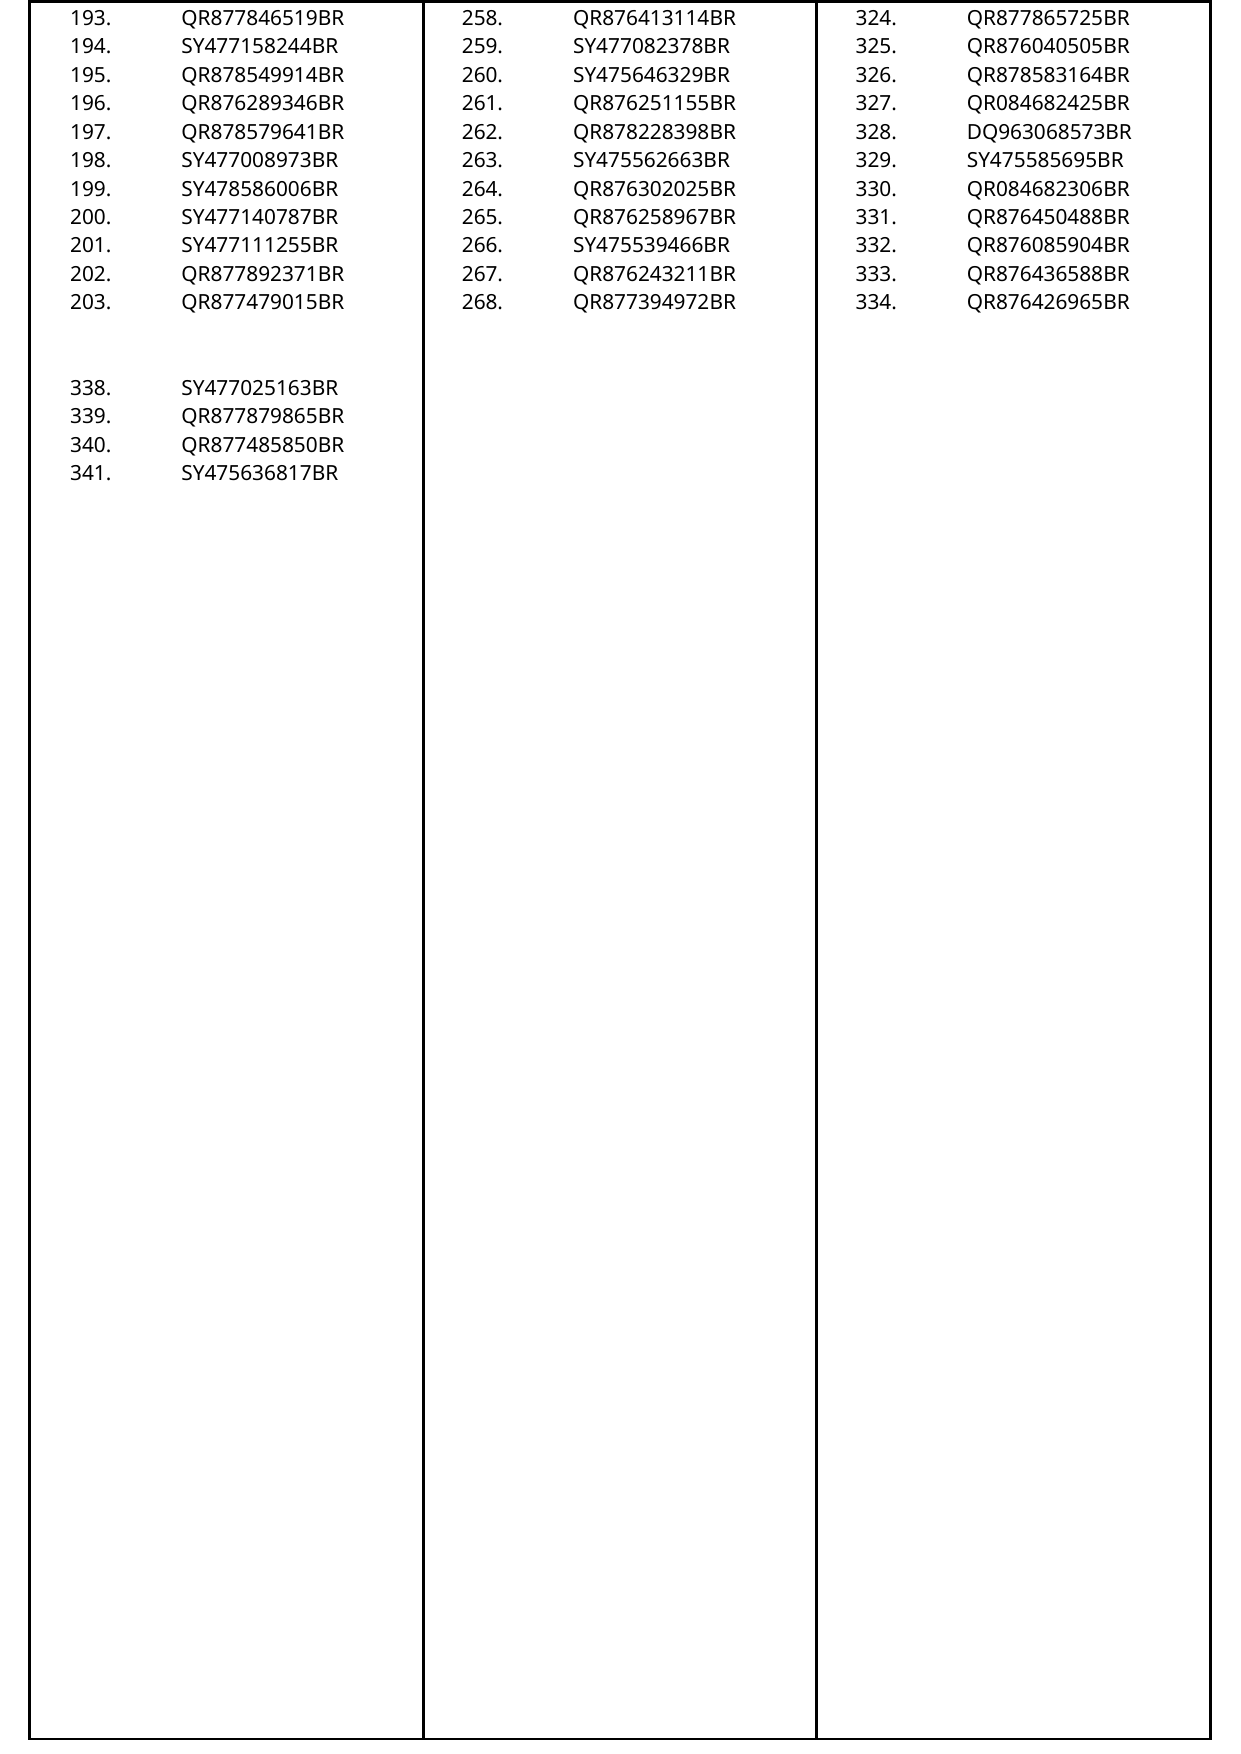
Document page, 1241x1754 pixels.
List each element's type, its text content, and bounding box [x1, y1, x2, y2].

table_cell SY477118072BR QR877453494BR QR876398933BR QR877863256BR QR876409446BR QR876463098BR QR877420672BR SY475587458BR QR876485116BR QR877420160BR SY477029704BR SY475635975BR SY477088954BR QR877427786BR QR876433842BR QR876415897BR SY475594842BR QR876426223BR QR877886950BR SY475565979BR QR877872902BR QR876448881BR QR876429600BR QR876386983BR QR877387013BR SY475586188BR QR876079988BR SY475595499BR SY475585770BR QR875668325BR SY475556861BR SY475572515BR SY475571016BR QR876095186BR QR875670690BR SY477134035BR QR876218614BR SY477135022BR QR876010968BR QR876050600BR QR877867111BR SY475554636BR QR876093389BR SY475673412BR SY475652664BR SY475584730BR QR875689943BR QR875682622BR QR875678755BR SY475574233BR SY475543704BR SY475652182BR SY475648506BR SY477102421BR SY477120093BR SY477178941BR QR877879273BR SY477170381BR SY477145078BR QR877850972BR QR878211565BR SY475628268BR QR876272796BR SY477157941BR QR878213040BR QR878233781BR QR876268615BR QR875666633BR SY477185885BR SY477099444BR QR876390965BR QR876393352BR SY475523364BR SY477135455BR SY475559094BR SY475549392BR SY475641539BR SY477190355BR SY477008029BR QR876453436BR QR877902290BR QR876461477BR SY477191801BR SY477180392BR QR878190905BR SY477162500BR SY478587063BR QR876278079BR SY477034094BR QR876303900BR SY478590495BR SY478574025BR SY477026402BR QR876023082BR QR876473965BR SY477048500BR QR877415893BR QR876070357BR QR875670575BR QR876450165BR SY475618929BR QR877865725BR QR876040505BR QR878583164BR QR084682425BR DQ963068573BR SY475585695BR QR084682306BR QR876450488BR QR876085904BR QR876436588BR QR876426965BR [818, 3, 1209, 1738]
table_cell QR877475999BR SY477068226BR QR876403845BR QR876244469BR QR877847868BR QR877832157BR QR876306375BR QR876264525BR QR877459934BR SY477040695BR QR877397024BR SY475642021BR SY477040316BR SY477082072BR QR876480207BR QR877414323BR QR876464306BR SY477116978BR SY477064241BR SY477016507BR QR877434345BR QR877860348BR SY477092185BR SY477049607BR SY475663018BR SY477061982BR QR876400711BR QR877450674BR QR877866195BR QR877828285BR QR877432962BR QR877389218BR QR876461891BR QR876482596BR SY477045980BR SY477128154BR SY477102276BR SY475592033BR QR877829484BR QR876480153BR QR877855440BR QR877469928BR QR877429549BR QR876462747BR QR876459629BR QR877405627BR SY477179712BR QR878230326BR SY477146572BR SY477169030BR QR877841406BR QR876427952BR SY475670141BR QR876432008BR SY475639889BR QR877456270BR QR877916237BR QR878571617BR QR877406485BR SY475671836BR QR878179309BR QR877898723BR QR876415305BR SY475659591BR QR878557080BR SY478558098BR QR878237995BR SY477165466BR SY477157535BR QR878186358BR SY475643407BR QR877445158BR SY477030778BR SY477055616BR SY477112579BR SY477111180BR SY477090374BR SY475640391BR SY477056174BR SY475569905BR QR877473114BR QR876410395BR SY475656312BR SY477022873BR SY477162924BR SY477173241BR SY478577018BR QR877425312BR SY475525161BR QR876301104BR QR876060125BR SY475637534BR SY475562133BR QR876304627BR QR877483519BR QR876447064BR SY477009758BR QR876469250BR SY477035130BR SY475670787BR QR876413114BR SY477082378BR SY475646329BR QR876251155BR QR878228398BR SY475562663BR QR876302025BR QR876258967BR SY475539466BR QR876243211BR QR877394972BR [425, 3, 815, 1738]
table_cell SY475583822BR QR876089407BR SY475546440BR SY477007709BR QR877880585BR QR875667877BR SY475531785BR SY477133675BR QR877893788BR SY477137916BR QR877895421BR SY475560557BR QR876041727BR QR876012969BR SY477130011BR QR877469534BR QR876447095BR SY477066551BR QR877871306BR QR876446744BR QR877408787BR QR877828135BR QR876392839BR SY477067747BR SY475530436BR QR876463977BR QR877827700BR SY477047946BR SY475612824BR SY477022649BR QR876479107BR SY477085445BR SY475583062BR QR877449129BR SY477063285BR QR877432295BR QQ954723179BR QQ954724041BR QQ954724055BR QQ954724090BR QQ954724130BR QQ954724126BR QQ954724109BR QQ954724069BR QQ954724086BR SY475658415BR SY475585973BR 43468461738 SY475573900BR QR877889219BR SY475519002BR QR875680405BR QR876056505BR QR876088905BR DQ949412995BR SY475550152BR SY475633634BR QR876400699BR QR876053141BR QR876032756BR QR876449771BR QR876009443BR SY475526462BR SY475639929BR QR876234909BR QR877820057BR QR876068469BR QR876236365BR QR876236365BR QR876215697BR SY475593983BR QR876022507BR QR876274871BR QR876093619BR QR876044768BR QR876303547BR QR876012495BR QR876045128BR QR877893156BR SY477154137BR SY478594210BR SY478580710BR QR878553644BR QR877908200BR SY477198699BR SY477178615BR SY477041705BR QR876086184BR SY475619116BR SY475549335BR QR875657375BR SY475526241BR SY478564371BR QR878541751BR QR876399409BR QR876464195BR QR876447360BR SY477072455BR QR875655794BR QR876108959BR QR877846519BR SY477158244BR QR878549914BR QR876289346BR QR878579641BR SY477008973BR SY478586006BR SY477140787BR SY477111255BR QR877892371BR QR877479015BR SY477025163BR QR877879865BR QR877485850BR SY475636817BR [31, 3, 422, 1738]
